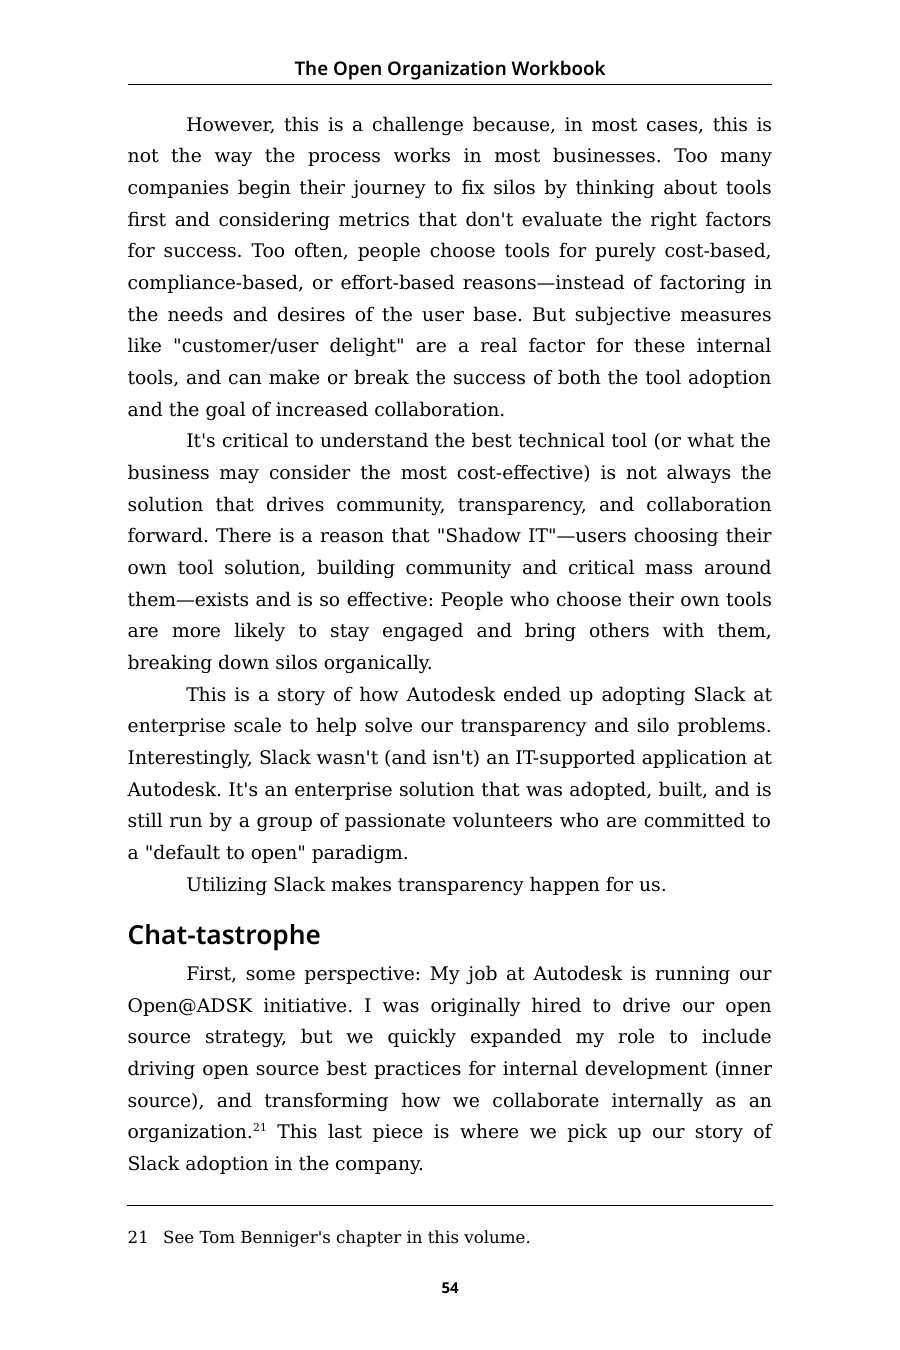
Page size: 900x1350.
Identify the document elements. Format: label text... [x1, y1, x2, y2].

text First, some perspective: My job at Autodesk is running our Open@ADSK initiative. I was originally hired to drive our open source strategy, but we quickly expanded my role to include driving open source best practices for internal development (inner source), and transforming how we collaborate internally as an organization. This last piece is where we pick up our story of Slack adoption in the company. [127, 963, 772, 1175]
text See Tom Benniger's chapter in this volume. [127, 1228, 772, 1247]
text Utilizing Slack makes transparency happen for us. [127, 874, 772, 896]
subtitle Chat-tastrophe [127, 920, 772, 950]
text This is a story of how Autodesk ended up adopting Slack at enterprise scale to help solve our transparency and silo problems. Interestingly, Slack wasn't (and isn't) an IT-supported application at Autodesk. It's an enterprise solution that was adopted, built, and is still run by a group of passionate volunteers who are committed to a "default to open" paradigm. [127, 684, 772, 864]
text However, this is a challenge because, in most cases, this is not the way the process works in most businesses. Too many companies begin their journey to fix silos by thinking about tools first and considering metrics that don't evaluate the right factors for success. Too often, people choose tools for purely cost-based, compliance-based, or effort-based reasons—instead of factoring in the needs and desires of the user base. But subjective measures like "customer/user delight" are a real factor for these internal tools, and can make or break the success of both the tool adoption and the goal of increased collaboration. [127, 114, 772, 421]
text It's critical to understand the best technical tool (or what the business may consider the most cost-effective) is not always the solution that drives community, transparency, and collaboration forward. There is a reason that "Shadow IT"—users choosing their own tool solution, building community and critical mass around them—exists and is so effective: People who choose their own tools are more likely to stay engaged and bring others with them, breaking down silos organically. [127, 431, 772, 674]
